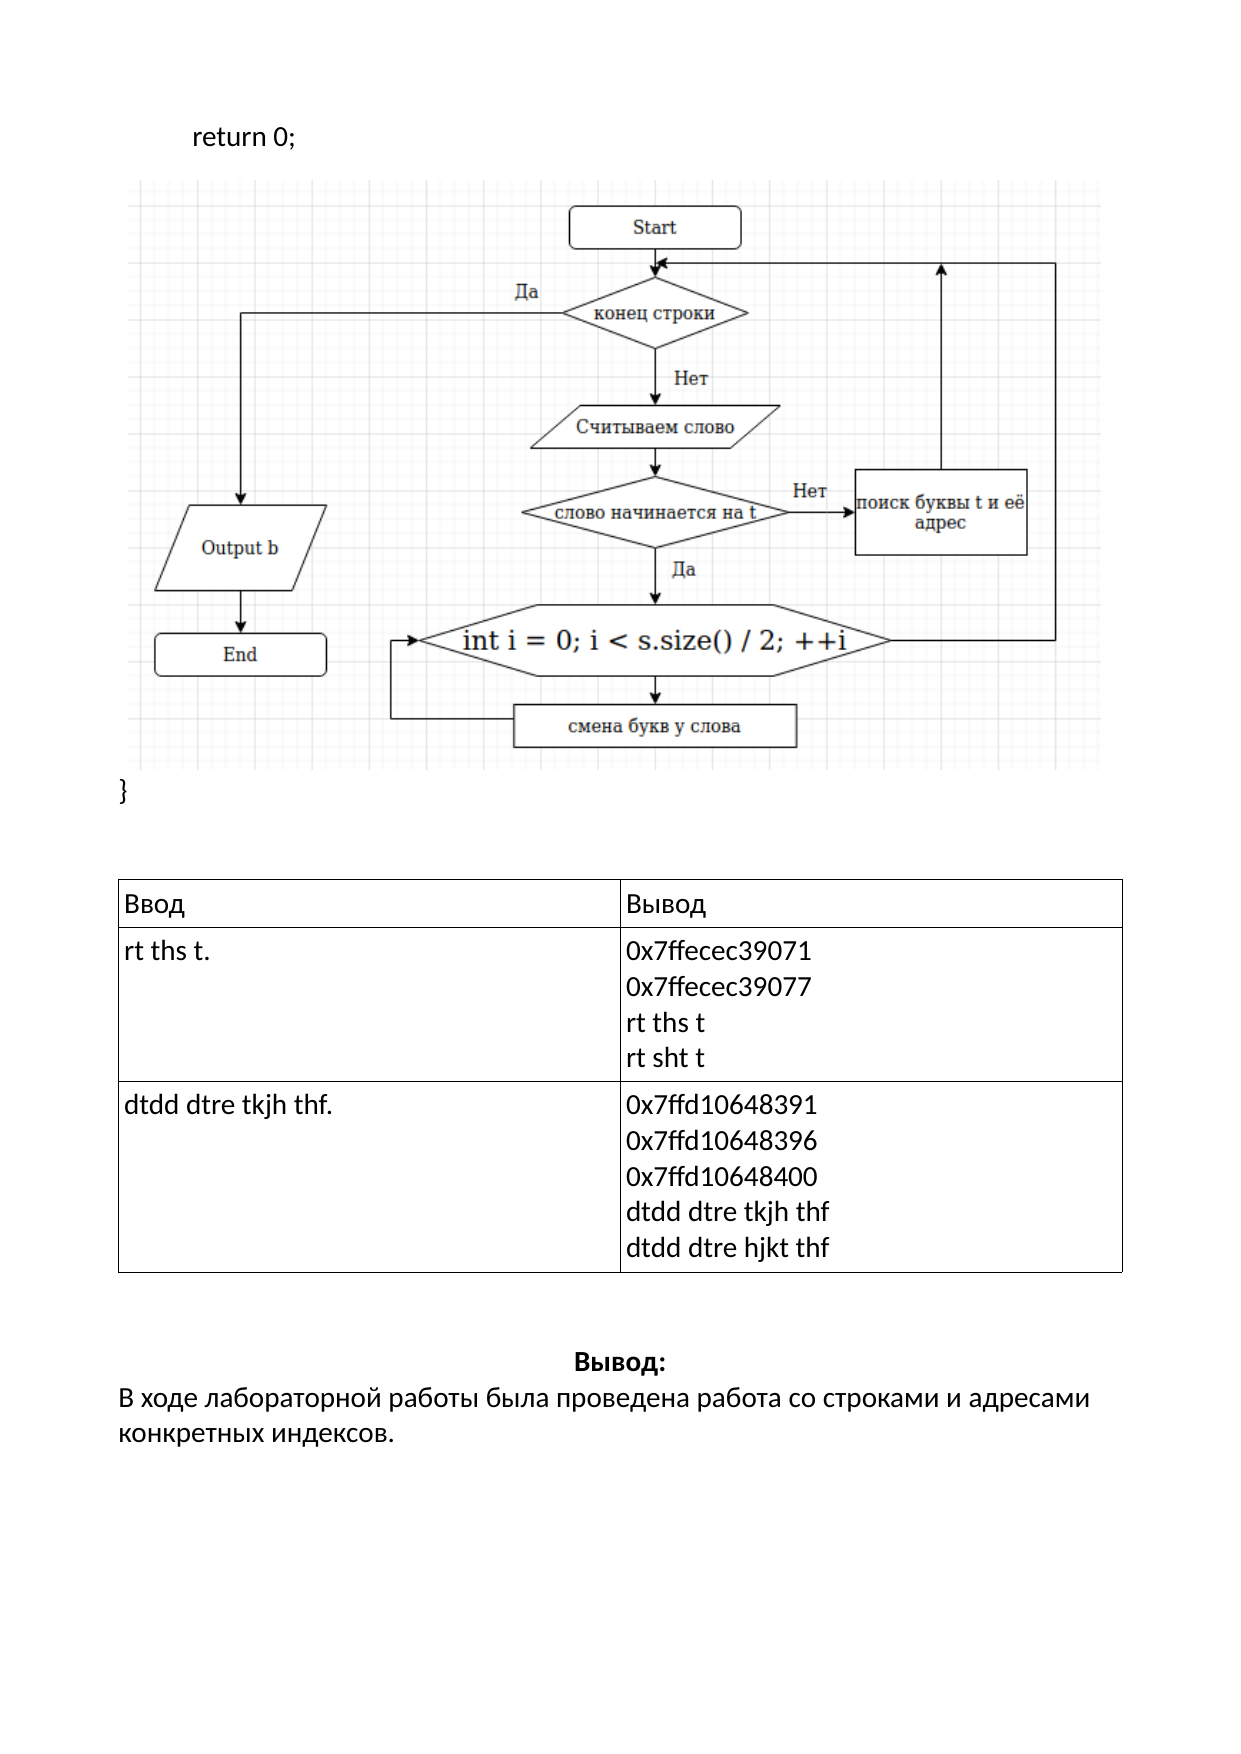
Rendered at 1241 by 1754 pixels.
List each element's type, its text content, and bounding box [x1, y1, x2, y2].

text return 0; [118, 118, 1122, 154]
table_cell 0x7ffd10648391 0x7ffd10648396 0x7ffd10648400 dtdd dtre tkjh thf dtdd dtre hjkt thf [621, 1082, 1122, 1272]
table_header Ввод [119, 880, 620, 927]
table_cell dtdd dtre tkjh thf. [119, 1082, 620, 1272]
table_cell rt ths t. [119, 928, 620, 1081]
text Вывод: [118, 1343, 1122, 1379]
table_cell 0x7ffecec39071 0x7ffecec39077 rt ths t rt sht t [621, 928, 1122, 1081]
table_header Вывод [621, 880, 1122, 927]
text В ходе лабораторной работы была проведена работа со строками и адресами конкретных индексов. [118, 1379, 1122, 1450]
text } [118, 154, 1122, 808]
picture [228, 180, 914, 770]
